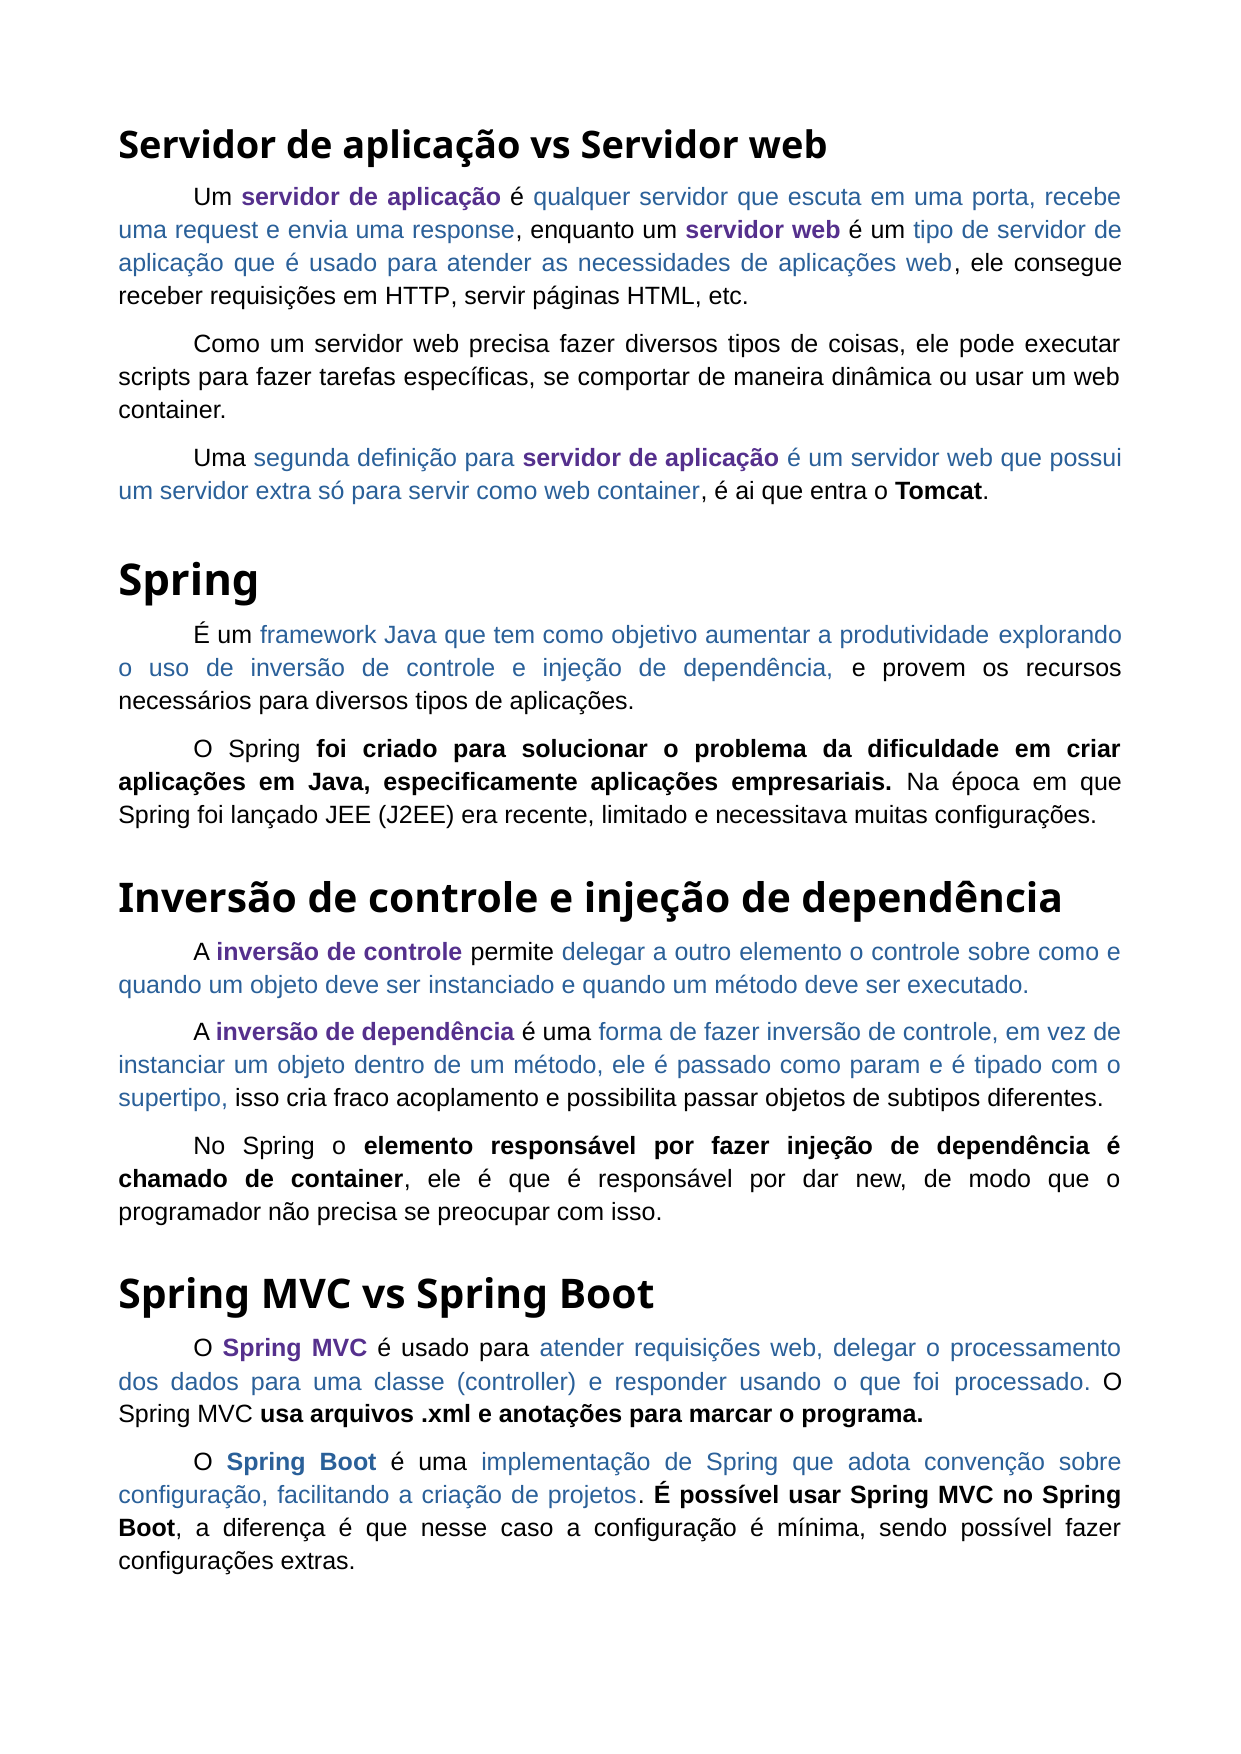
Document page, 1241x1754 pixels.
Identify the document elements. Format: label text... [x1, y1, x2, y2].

subtitle Inversão de controle e injeção de dependência [118, 868, 1122, 924]
text Como um servidor web precisa fazer diversos tipos de coisas, ele pode executar scripts para fazer tarefas específicas, se comportar de maneira dinâmica ou usar um web container. [118, 329, 1122, 424]
text O Spring MVC é usado para atender requisições web, delegar o processamento dos dados para uma classe (controller) e responder usando o que foi processado. O Spring MVC usa arquivos .xml e anotações para marcar o programa. [118, 1333, 1122, 1428]
subtitle Servidor de aplicação vs Servidor web [118, 118, 1122, 170]
subtitle Spring MVC vs Spring Boot [118, 1265, 1122, 1321]
text O Spring Boot é uma implementação de Spring que adota convenção sobre configuração, facilitando a criação de projetos. É possível usar Spring MVC no Spring Boot, a diferença é que nesse caso a configuração é mínima, sendo possível fazer configurações extras. [118, 1447, 1122, 1575]
text A inversão de dependência é uma forma de fazer inversão de controle, em vez de instanciar um objeto dentro de um método, ele é passado como param e é tipado com o supertipo, isso cria fraco acoplamento e possibilita passar objetos de subtipos diferentes. [118, 1017, 1122, 1112]
subtitle Spring [118, 548, 1122, 608]
text A inversão de controle permite delegar a outro elemento o controle sobre como e quando um objeto deve ser instanciado e quando um método deve ser executado. [118, 937, 1122, 998]
text O Spring foi criado para solucionar o problema da dificuldade em criar aplicações em Java, especificamente aplicações empresariais. Na época em que Spring foi lançado JEE (J2EE) era recente, limitado e necessitava muitas configurações. [118, 734, 1122, 829]
text Uma segunda definição para servidor de aplicação é um servidor web que possui um servidor extra só para servir como web container, é ai que entra o Tomcat. [118, 443, 1122, 504]
text Um servidor de aplicação é qualquer servidor que escuta em uma porta, recebe uma request e envia uma response, enquanto um servidor web é um tipo de servidor de aplicação que é usado para atender as necessidades de aplicações web, ele consegue receber requisições em HTTP, servir páginas HTML, etc. [118, 182, 1122, 310]
text No Spring o elemento responsável por fazer injeção de dependência é chamado de container, ele é que é responsável por dar new, de modo que o programador não precisa se preocupar com isso. [118, 1131, 1122, 1226]
text É um framework Java que tem como objetivo aumentar a produtividade explorando o uso de inversão de controle e injeção de dependência, e provem os recursos necessários para diversos tipos de aplicações. [118, 620, 1122, 715]
